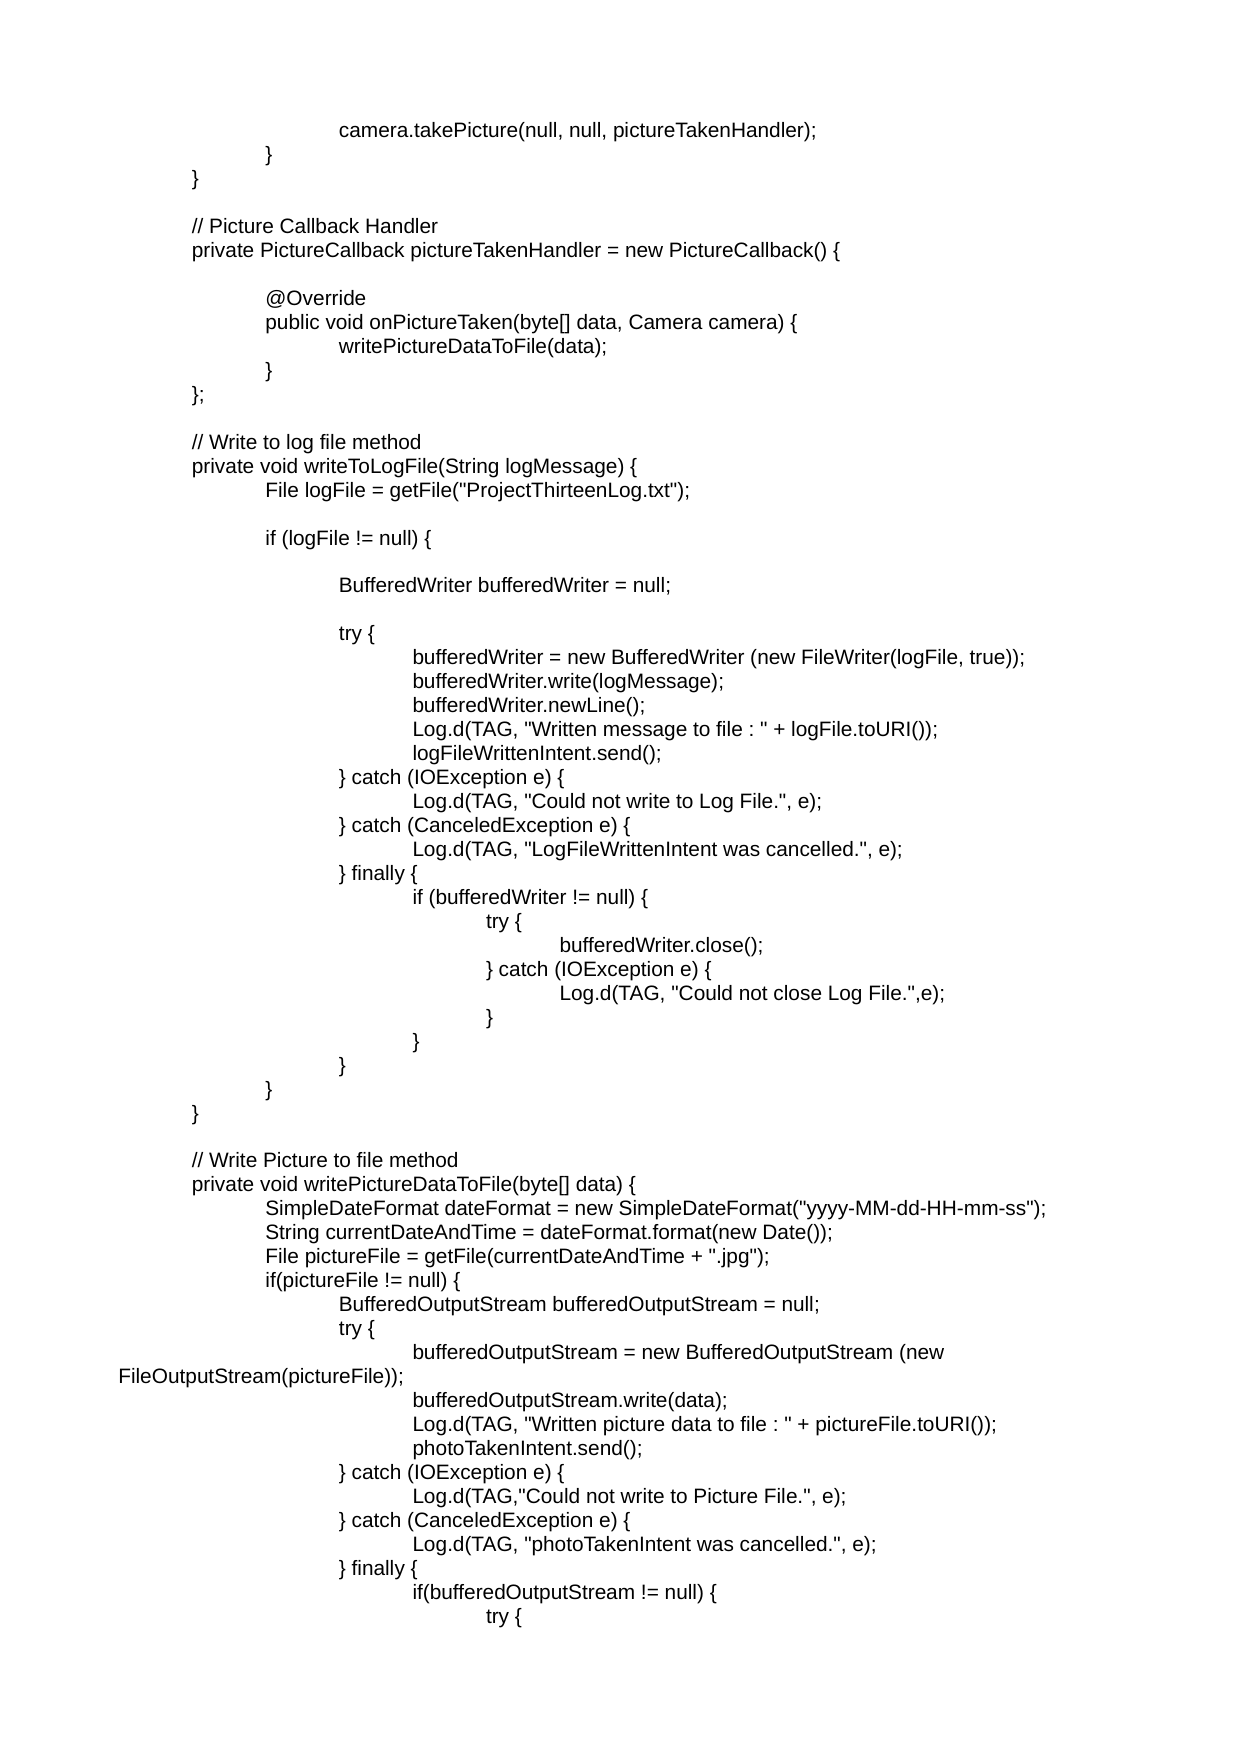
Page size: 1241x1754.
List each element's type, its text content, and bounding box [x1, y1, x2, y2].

text Log.d(TAG, "photoTakenIntent was cancelled.", e); [118, 1532, 1122, 1556]
text bufferedOutputStream = new BufferedOutputStream (new FileOutputStream(pictureFile)); [118, 1340, 1122, 1388]
text } [118, 142, 1122, 166]
text SimpleDateFormat dateFormat = new SimpleDateFormat("yyyy-MM-dd-HH-mm-ss"); [118, 1196, 1122, 1220]
text Log.d(TAG, "Written message to file : " + logFile.toURI()); [118, 717, 1122, 741]
text } [118, 1076, 1122, 1100]
text if(bufferedOutputStream != null) { [118, 1579, 1122, 1603]
text } finally { [118, 861, 1122, 885]
text try { [118, 1603, 1122, 1627]
text private void writeToLogFile(String logMessage) { [118, 453, 1122, 477]
text photoTakenIntent.send(); [118, 1436, 1122, 1460]
text File pictureFile = getFile(currentDateAndTime + ".jpg"); [118, 1244, 1122, 1268]
text } [118, 1100, 1122, 1124]
text } [118, 1028, 1122, 1052]
text File logFile = getFile("ProjectThirteenLog.txt"); [118, 477, 1122, 501]
text Log.d(TAG, "LogFileWrittenIntent was cancelled.", e); [118, 837, 1122, 861]
text BufferedWriter bufferedWriter = null; [118, 573, 1122, 597]
text BufferedOutputStream bufferedOutputStream = null; [118, 1292, 1122, 1316]
text try { [118, 1316, 1122, 1340]
text // Write Picture to file method [118, 1148, 1122, 1172]
text } catch (IOException e) { [118, 957, 1122, 981]
text } catch (CanceledException e) { [118, 1508, 1122, 1532]
text try { [118, 621, 1122, 645]
text Log.d(TAG, "Could not write to Log File.", e); [118, 789, 1122, 813]
text bufferedWriter.newLine(); [118, 693, 1122, 717]
text } [118, 358, 1122, 382]
text } catch (IOException e) { [118, 765, 1122, 789]
text if (logFile != null) { [118, 525, 1122, 549]
text @Override [118, 286, 1122, 310]
text private PictureCallback pictureTakenHandler = new PictureCallback() { [118, 238, 1122, 262]
text } [118, 166, 1122, 190]
text bufferedWriter = new BufferedWriter (new FileWriter(logFile, true)); [118, 645, 1122, 669]
text } [118, 1052, 1122, 1076]
text // Picture Callback Handler [118, 214, 1122, 238]
text Log.d(TAG, "Could not close Log File.",e); [118, 981, 1122, 1004]
text camera.takePicture(null, null, pictureTakenHandler); [118, 118, 1122, 142]
text // Write to log file method [118, 429, 1122, 453]
text if(pictureFile != null) { [118, 1268, 1122, 1292]
text bufferedWriter.close(); [118, 933, 1122, 957]
text bufferedOutputStream.write(data); [118, 1388, 1122, 1412]
text public void onPictureTaken(byte[] data, Camera camera) { [118, 310, 1122, 334]
text try { [118, 909, 1122, 933]
text } catch (CanceledException e) { [118, 813, 1122, 837]
text } finally { [118, 1556, 1122, 1579]
text Log.d(TAG,"Could not write to Picture File.", e); [118, 1484, 1122, 1508]
text writePictureDataToFile(data); [118, 334, 1122, 358]
text } catch (IOException e) { [118, 1460, 1122, 1484]
text bufferedWriter.write(logMessage); [118, 669, 1122, 693]
text Log.d(TAG, "Written picture data to file : " + pictureFile.toURI()); [118, 1412, 1122, 1436]
text } [118, 1004, 1122, 1028]
text if (bufferedWriter != null) { [118, 885, 1122, 909]
text }; [118, 382, 1122, 406]
text logFileWrittenIntent.send(); [118, 741, 1122, 765]
text private void writePictureDataToFile(byte[] data) { [118, 1172, 1122, 1196]
text String currentDateAndTime = dateFormat.format(new Date()); [118, 1220, 1122, 1244]
